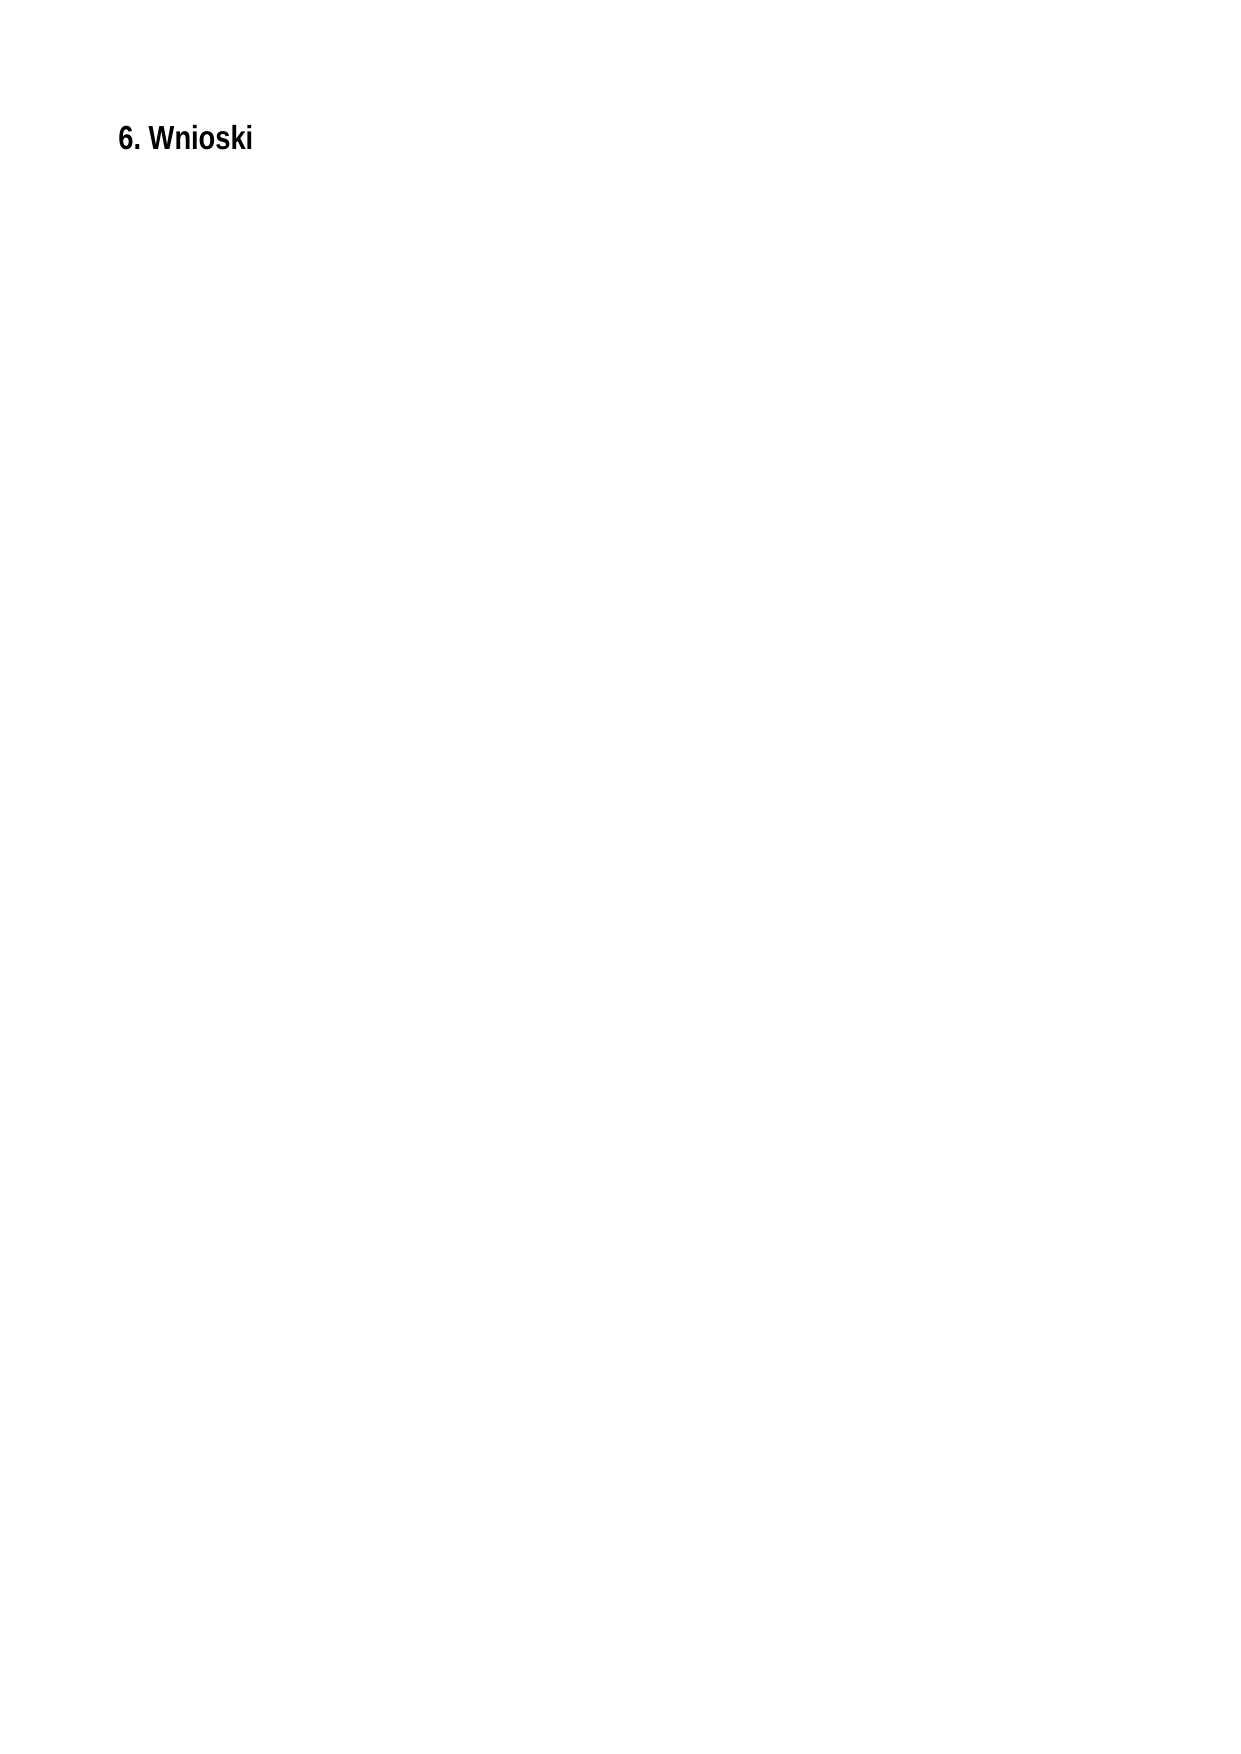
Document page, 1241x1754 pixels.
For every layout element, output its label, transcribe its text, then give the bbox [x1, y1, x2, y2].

subtitle 6. Wnioski [118, 118, 1122, 156]
